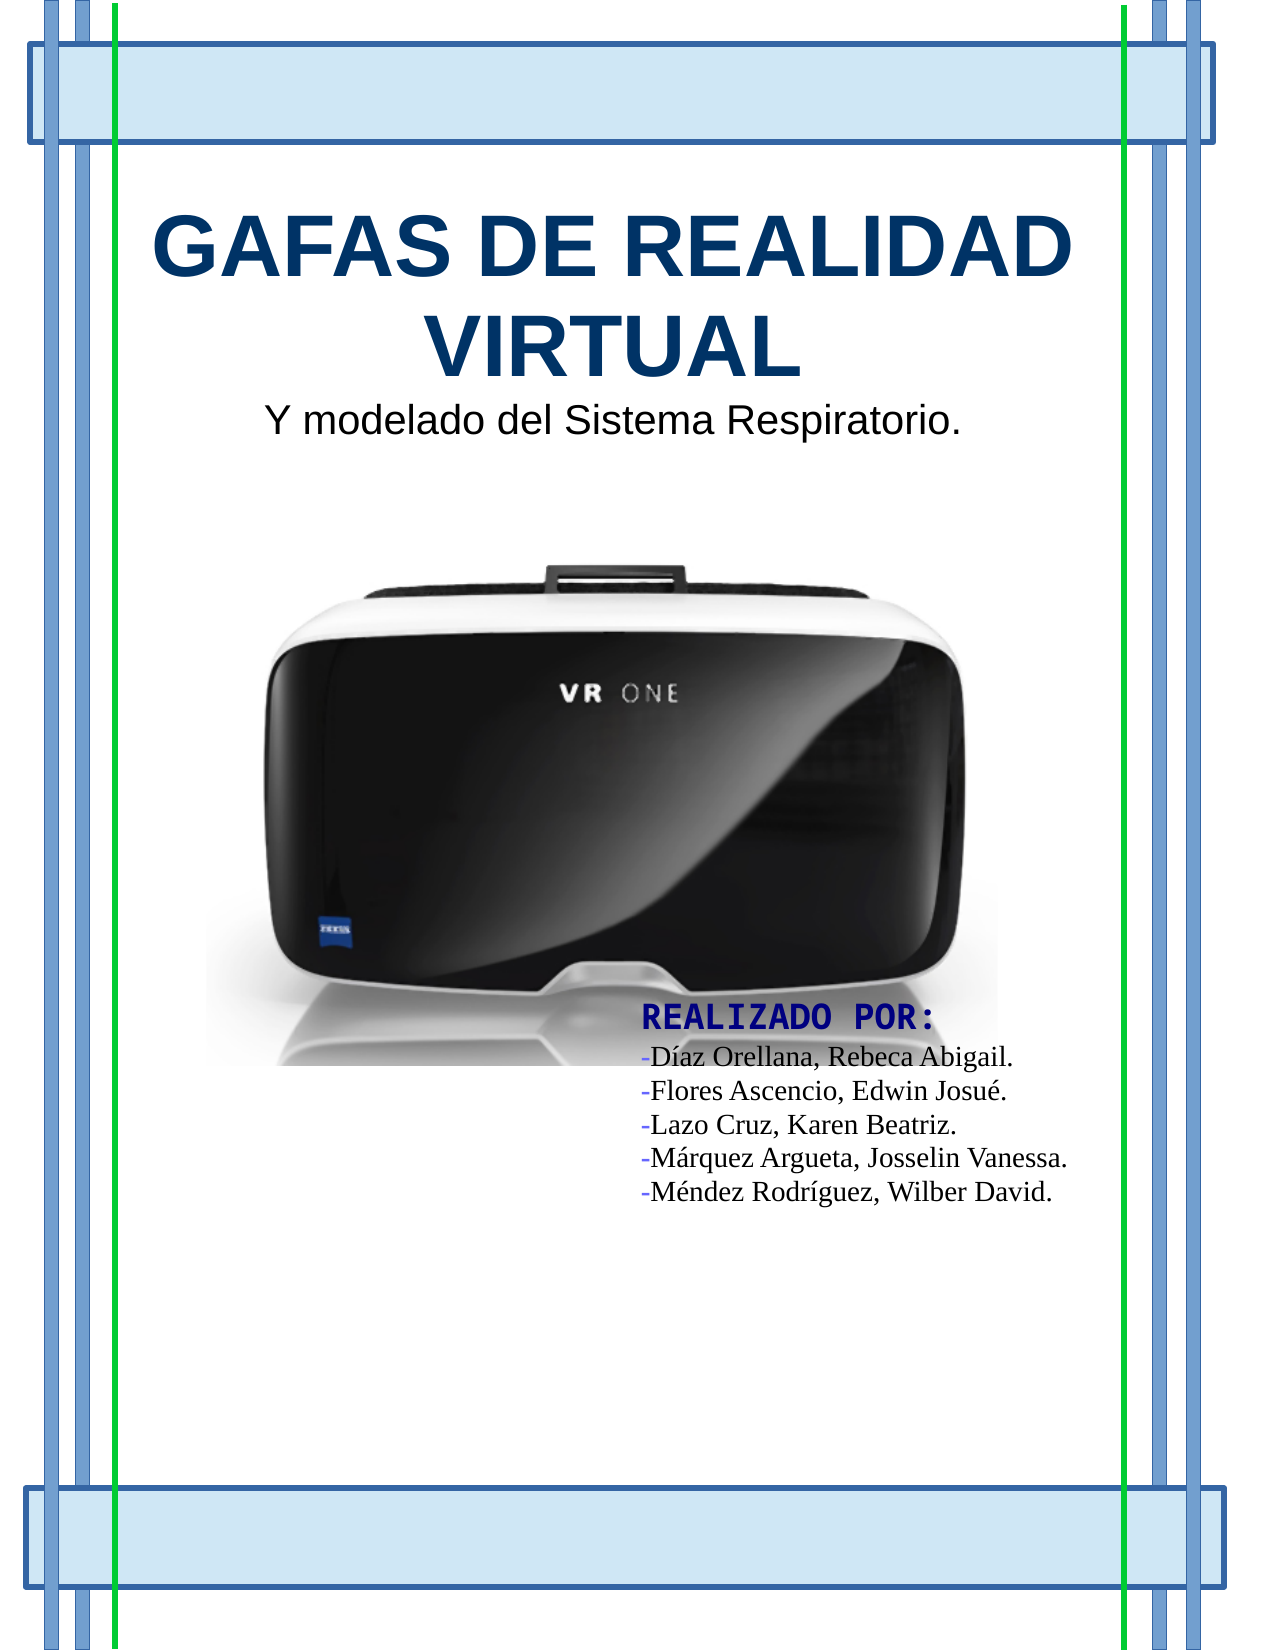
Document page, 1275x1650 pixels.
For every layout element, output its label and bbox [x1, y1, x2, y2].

picture [118, 549, 1097, 1066]
picture [833, 1048, 840, 1056]
picture [833, 1058, 842, 1066]
picture [656, 1048, 667, 1065]
picture [716, 1048, 729, 1065]
picture [980, 1059, 986, 1066]
picture [803, 1059, 809, 1066]
picture [923, 1059, 934, 1066]
picture [682, 1059, 688, 1066]
picture [864, 1054, 871, 1065]
picture [944, 1054, 951, 1065]
picture [790, 1054, 795, 1066]
picture [903, 1059, 909, 1066]
picture [926, 1049, 932, 1058]
picture [966, 1053, 972, 1060]
picture [775, 1059, 781, 1066]
